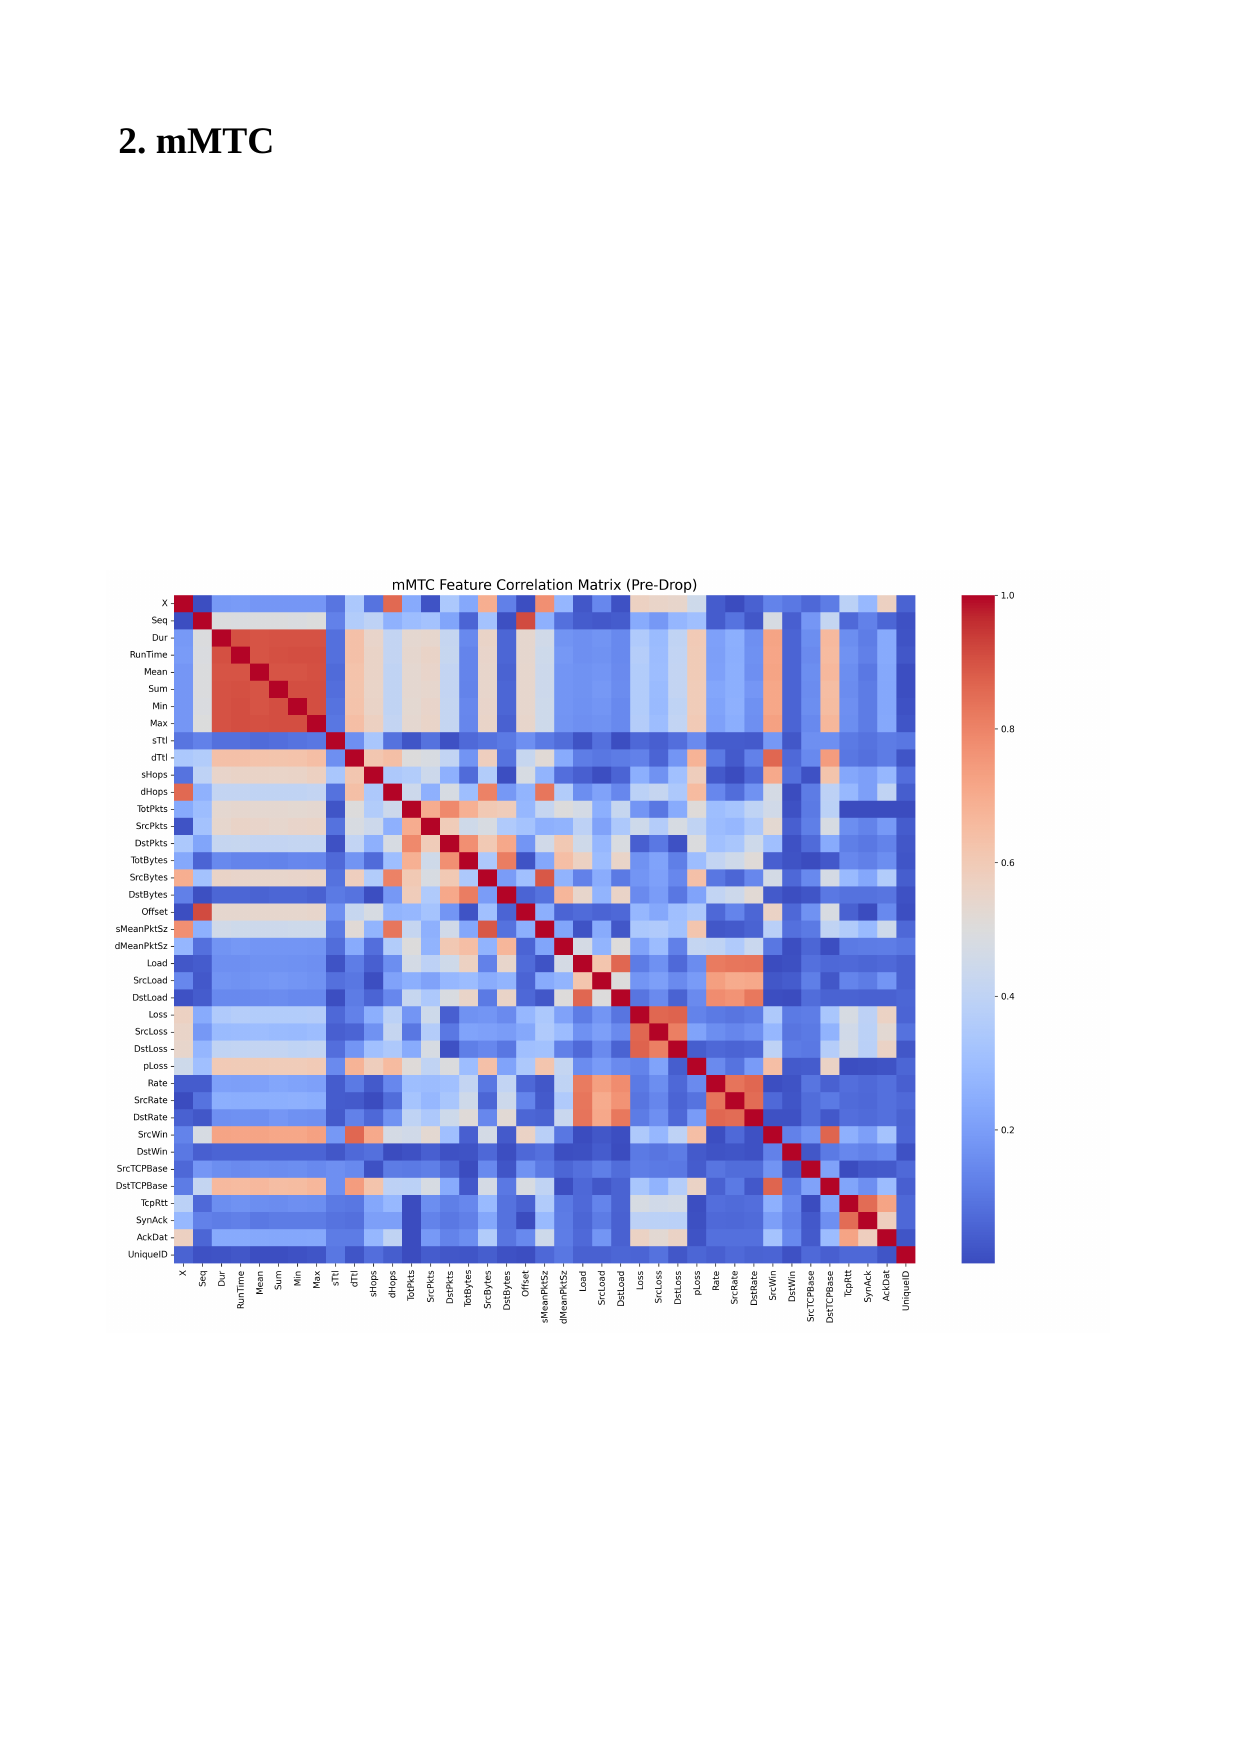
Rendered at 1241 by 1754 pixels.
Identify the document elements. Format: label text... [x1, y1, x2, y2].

picture [106, 570, 1110, 1333]
text 2. mMTC [118, 118, 1122, 161]
